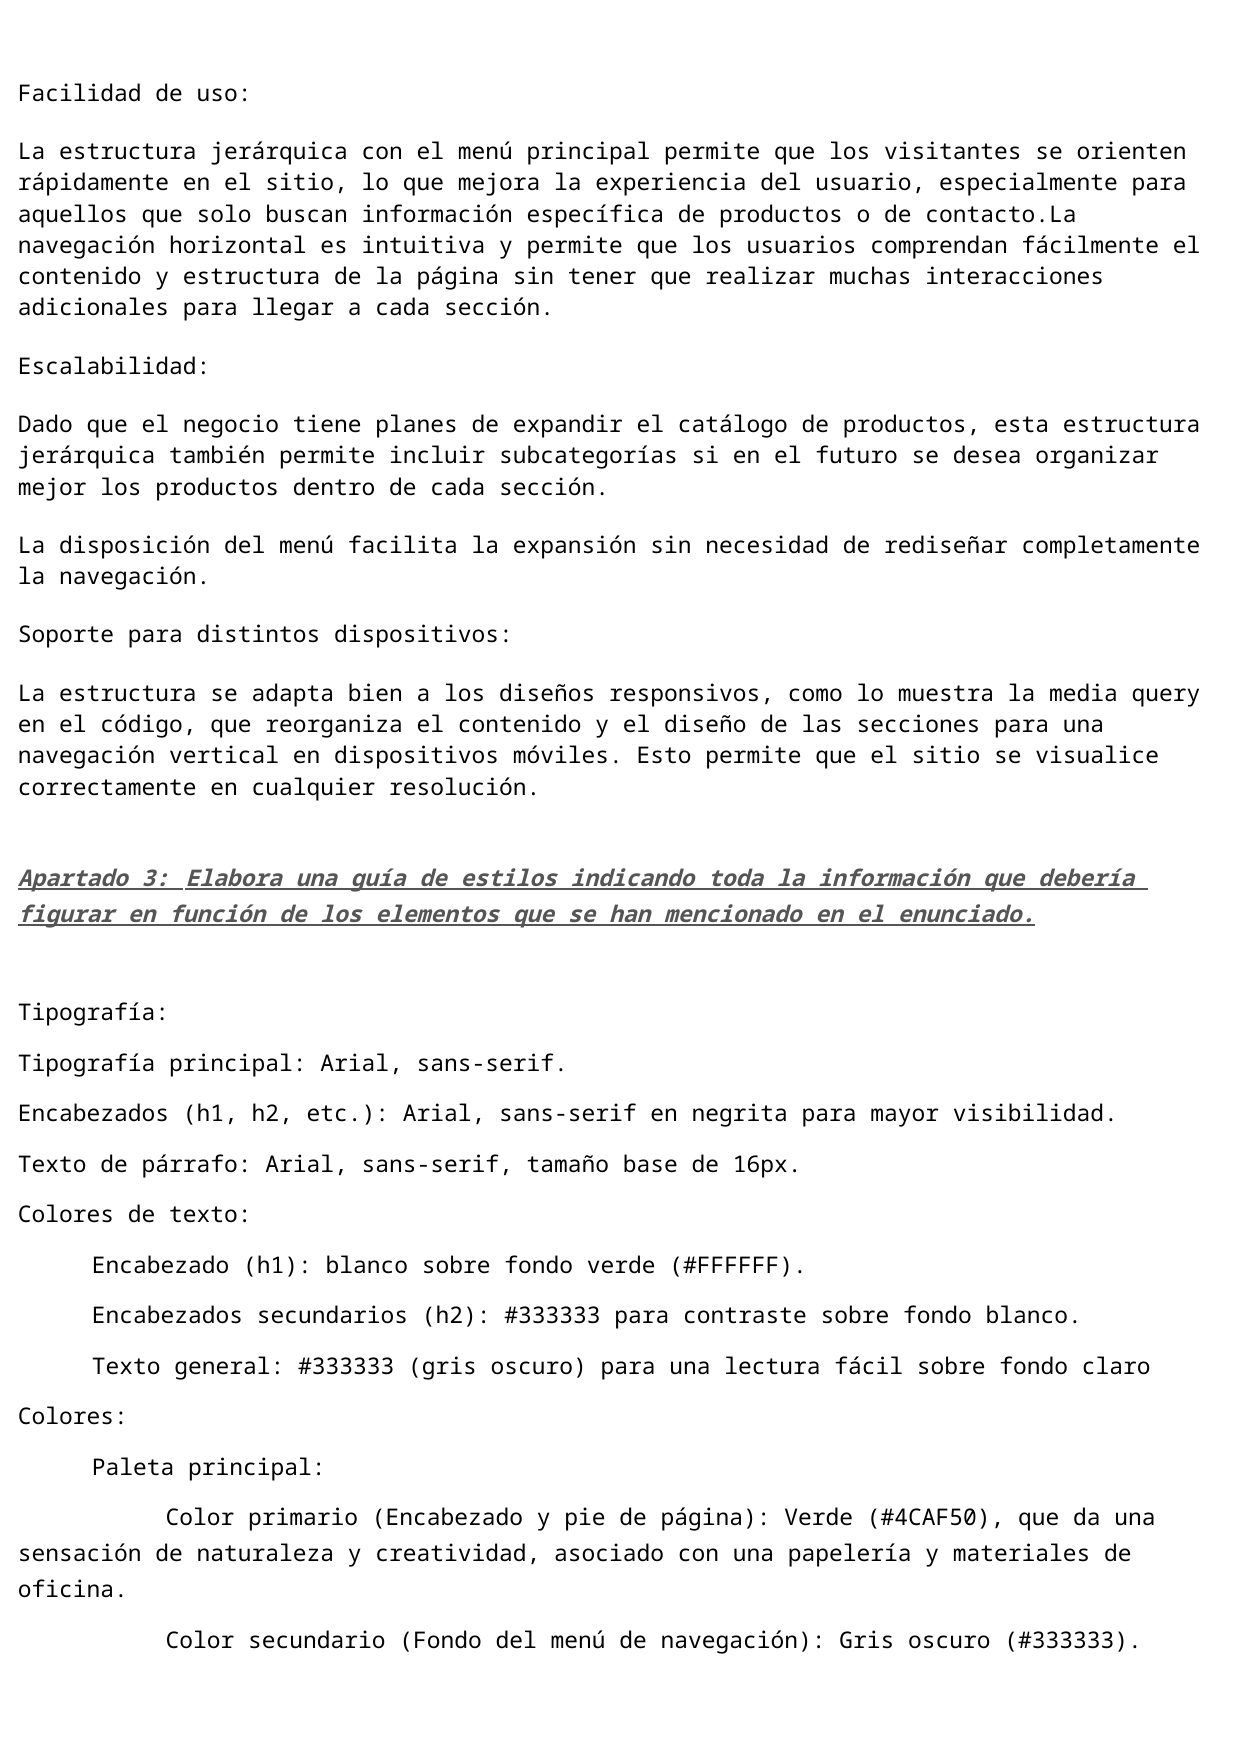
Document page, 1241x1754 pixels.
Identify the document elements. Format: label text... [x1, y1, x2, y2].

text Colores de texto: [18, 1198, 1222, 1229]
text Tipografía principal: Arial, sans-serif. [18, 1046, 1222, 1078]
text Encabezados secundarios (h2): #333333 para contraste sobre fondo blanco. [18, 1299, 1222, 1330]
subtitle La estructura se adapta bien a los diseños responsivos, como lo muestra la media query en el código, que reorganiza el contenido y el diseño de las secciones para una navegación vertical en dispositivos móviles. Esto permite que el sitio se visualice correctamente en cualquier resolución. [18, 677, 1222, 802]
text Texto de párrafo: Arial, sans-serif, tamaño base de 16px. [18, 1147, 1222, 1179]
subtitle Facilidad de uso: [18, 77, 1222, 108]
subtitle Dado que el negocio tiene planes de expandir el catálogo de productos, esta estructura jerárquica también permite incluir subcategorías si en el futuro se desea organizar mejor los productos dentro de cada sección. [18, 408, 1222, 502]
subtitle La disposición del menú facilita la expansión sin necesidad de rediseñar completamente la navegación. [18, 529, 1222, 591]
text Texto general: #333333 (gris oscuro) para una lectura fácil sobre fondo claro [18, 1349, 1222, 1381]
text Paleta principal: [18, 1451, 1222, 1482]
text Apartado 3: Elabora una guía de estilos indicando toda la información que debería figurar en función de los elementos que se han mencionado en el enunciado. [18, 862, 1222, 929]
subtitle Escalabilidad: [18, 350, 1222, 381]
text Colores: [18, 1400, 1222, 1431]
text Color primario (Encabezado y pie de página): Verde (#4CAF50), que da una sensación de naturaleza y creatividad, asociado con una papelería y materiales de oficina. [18, 1501, 1222, 1604]
subtitle Soporte para distintos dispositivos: [18, 618, 1222, 650]
subtitle La estructura jerárquica con el menú principal permite que los visitantes se orienten rápidamente en el sitio, lo que mejora la experiencia del usuario, especialmente para aquellos que solo buscan información específica de productos o de contacto.La navegación horizontal es intuitiva y permite que los usuarios comprendan fácilmente el contenido y estructura de la página sin tener que realizar muchas interacciones adicionales para llegar a cada sección. [18, 135, 1222, 323]
text Encabezado (h1): blanco sobre fondo verde (#FFFFFF). [18, 1248, 1222, 1280]
text Tipografía: [18, 996, 1222, 1027]
text Color secundario (Fondo del menú de navegación): Gris oscuro (#333333). [18, 1623, 1222, 1655]
text Encabezados (h1, h2, etc.): Arial, sans-serif en negrita para mayor visibilidad. [18, 1097, 1222, 1128]
